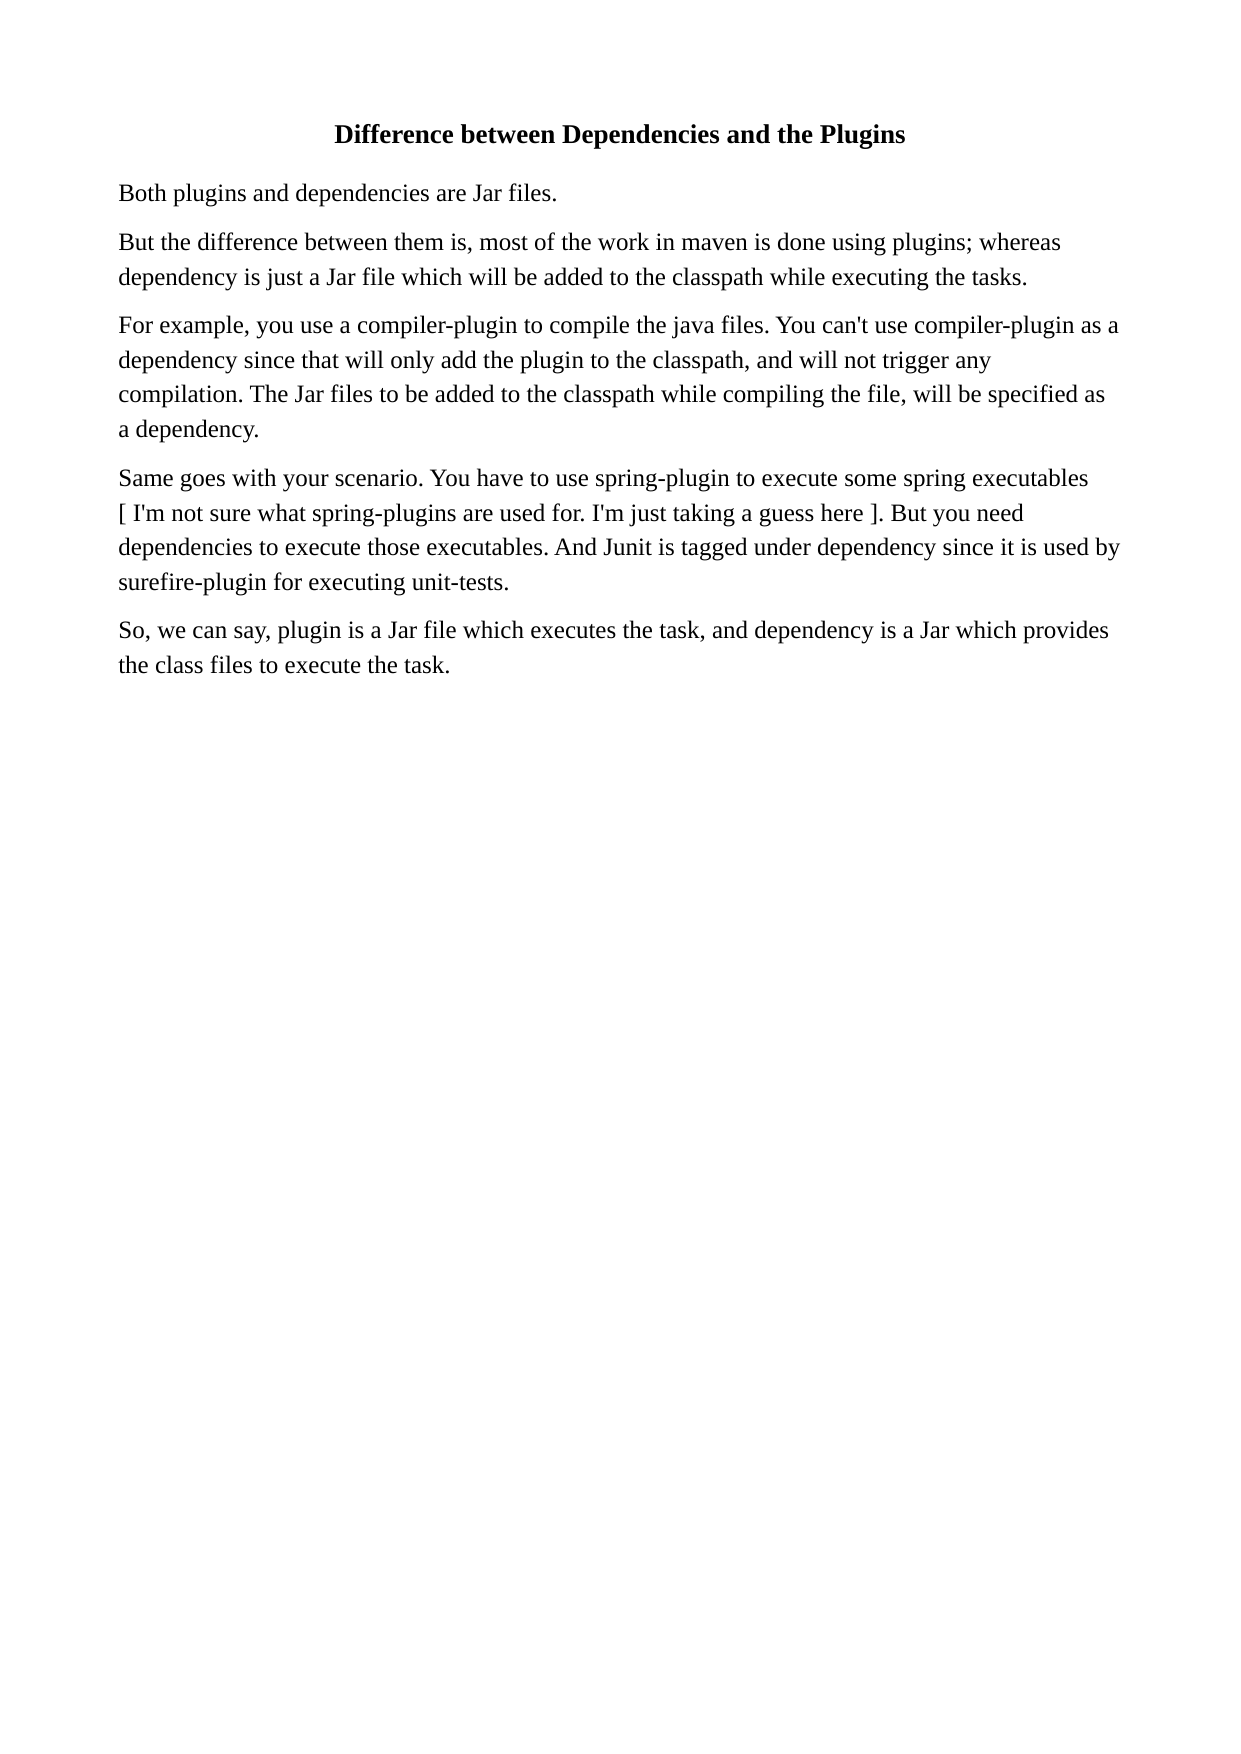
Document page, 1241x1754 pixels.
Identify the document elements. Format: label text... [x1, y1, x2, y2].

text For example, you use a compiler-plugin to compile the java files. You can't use compiler-plugin as a dependency since that will only add the plugin to the classpath, and will not trigger any compilation. The Jar files to be added to the classpath while compiling the file, will be specified as a dependency. [118, 311, 1122, 443]
text Same goes with your scenario. You have to use spring-plugin to execute some spring executables [ I'm not sure what spring-plugins are used for. I'm just taking a guess here ]. But you need dependencies to execute those executables. And Junit is tagged under dependency since it is used by surefire-plugin for executing unit-tests. [118, 463, 1122, 595]
text Both plugins and dependencies are Jar files. [118, 178, 1122, 207]
text So, we can say, plugin is a Jar file which executes the task, and dependency is a Jar which provides the class files to execute the task. [118, 616, 1122, 679]
text But the difference between them is, most of the work in maven is done using plugins; whereas dependency is just a Jar file which will be added to the classpath while executing the tasks. [118, 227, 1122, 290]
text Difference between Dependencies and the Plugins [118, 118, 1122, 149]
